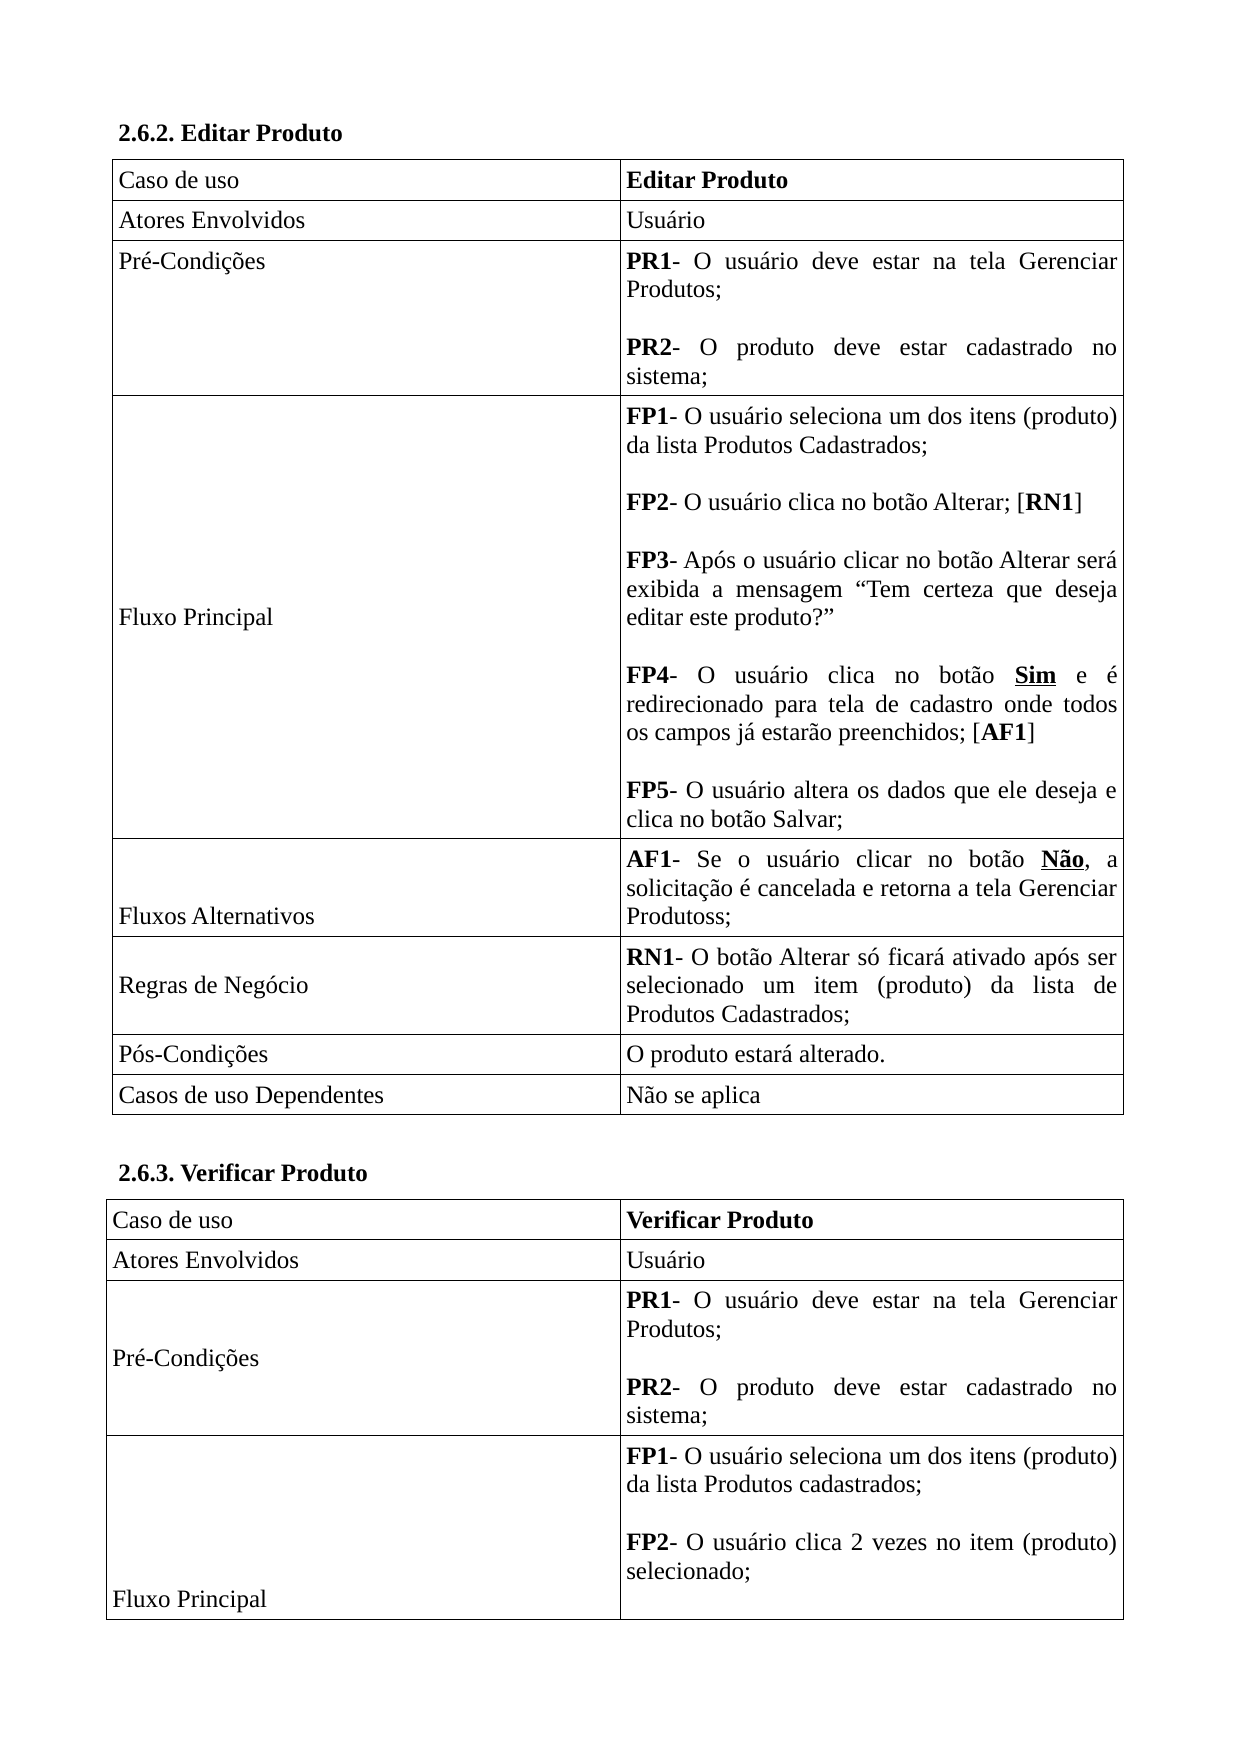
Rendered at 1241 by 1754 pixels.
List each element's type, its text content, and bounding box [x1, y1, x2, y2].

table_cell Fluxo Principal [113, 396, 620, 838]
table_cell O produto estará alterado. [621, 1035, 1123, 1074]
table_cell Atores Envolvidos [113, 201, 620, 240]
table_header Editar Produto [621, 160, 1123, 200]
table_cell Fluxo Principal [107, 1436, 620, 1619]
table_cell Regras de Negócio [113, 937, 620, 1034]
table_cell RN1- O botão Alterar só ficará ativado após ser selecionado um item (produto) da lista de Produtos Cadastrados; [621, 937, 1123, 1034]
table_cell Não se aplica [621, 1075, 1123, 1114]
subtitle 2.6.2. Editar Produto [118, 118, 1122, 147]
table_cell Pré-Condições [113, 241, 620, 395]
table_cell FP1- O usuário seleciona um dos itens (produto) da lista Produtos Cadastrados; FP2- O usuário clica no botão Alterar; [RN1] FP3- Após o usuário clicar no botão Alterar será exibida a mensagem “Tem certeza que deseja editar este produto?” FP4- O usuário clica no botão Sim e é redirecionado para tela de cadastro onde todos os campos já estarão preenchidos; [AF1] FP5- O usuário altera os dados que ele deseja e clica no botão Salvar; [621, 396, 1123, 838]
table_cell Casos de uso Dependentes [113, 1075, 620, 1114]
table_cell Atores Envolvidos [107, 1240, 620, 1280]
table_cell FP1- O usuário seleciona um dos itens (produto) da lista Produtos cadastrados; FP2- O usuário clica 2 vezes no item (produto) selecionado; [621, 1436, 1123, 1619]
table_cell PR1- O usuário deve estar na tela Gerenciar Produtos; PR2- O produto deve estar cadastrado no sistema; [621, 1281, 1123, 1435]
table_cell AF1- Se o usuário clicar no botão Não, a solicitação é cancelada e retorna a tela Gerenciar Produtoss; [621, 839, 1123, 936]
table_cell Pré-Condições [107, 1281, 620, 1435]
subtitle 2.6.3. Verificar Produto [118, 1158, 1122, 1187]
table_header Caso de uso [113, 160, 620, 200]
table_cell Pós-Condições [113, 1035, 620, 1074]
table_header Caso de uso [107, 1200, 620, 1239]
table_cell Usuário [621, 201, 1123, 240]
table_cell Usuário [621, 1240, 1123, 1280]
table_header Verificar Produto [621, 1200, 1123, 1239]
table_cell Fluxos Alternativos [113, 839, 620, 936]
table_cell PR1- O usuário deve estar na tela Gerenciar Produtos; PR2- O produto deve estar cadastrado no sistema; [621, 241, 1123, 395]
